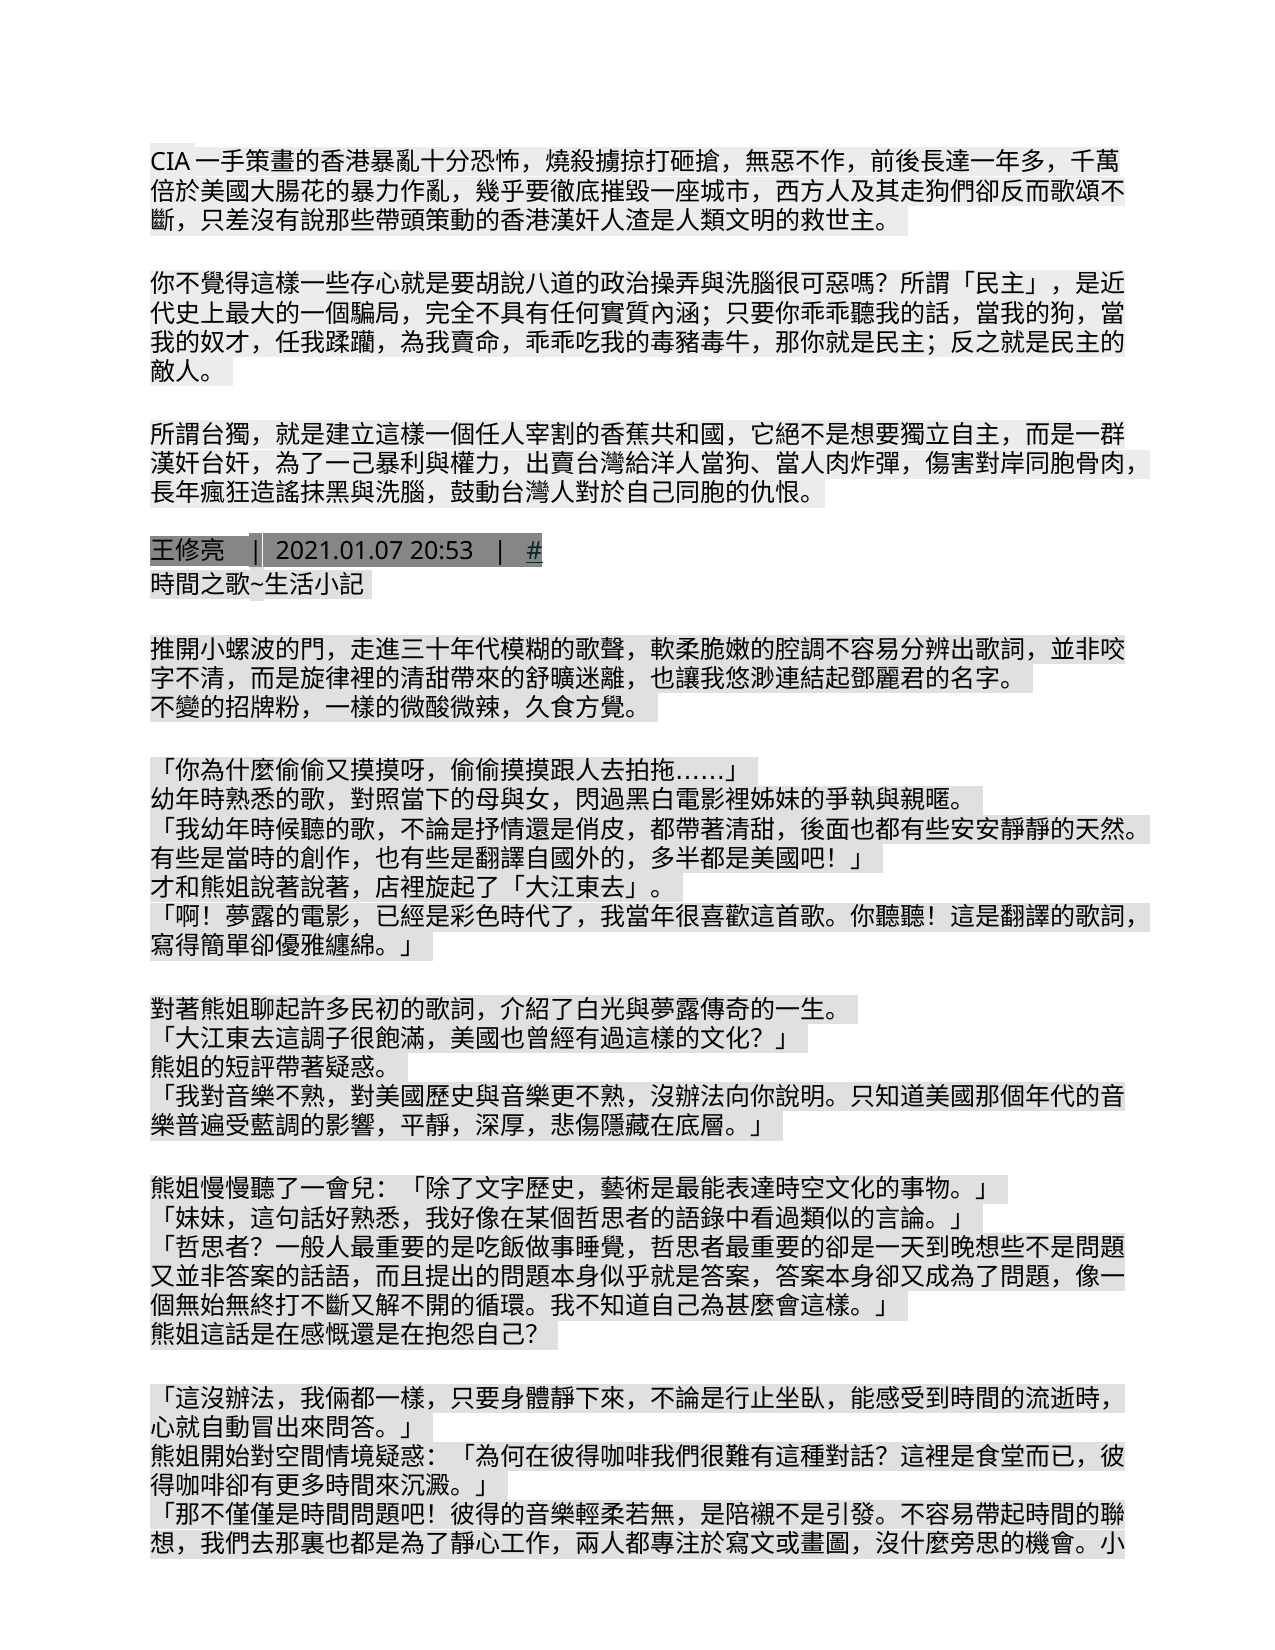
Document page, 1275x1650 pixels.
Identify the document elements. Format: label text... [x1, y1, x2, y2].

text 時間之歌~生活小記 推開小螺波的門，走進三十年代模糊的歌聲，軟柔脆嫩的腔調不容易分辨出歌詞，並非咬字不清，而是旋律裡的清甜帶來的舒曠迷離，也讓我悠渺連結起鄧麗君的名字。 不變的招牌粉，一樣的微酸微辣，久食方覺。 「你為什麼偷偷又摸摸呀，偷偷摸摸跟人去拍拖……」 幼年時熟悉的歌，對照當下的母與女，閃過黑白電影裡姊妹的爭執與親暱。 「我幼年時候聽的歌，不論是抒情還是俏皮，都帶著清甜，後面也都有些安安靜靜的天然。有些是當時的創作，也有些是翻譯自國外的，多半都是美國吧！」 才和熊姐說著說著，店裡旋起了「大江東去」。 「啊！夢露的電影，已經是彩色時代了，我當年很喜歡這首歌。你聽聽！這是翻譯的歌詞，寫得簡單卻優雅纏綿。」 對著熊姐聊起許多民初的歌詞，介紹了白光與夢露傳奇的一生。 「大江東去這調子很飽滿，美國也曾經有過這樣的文化？」 熊姐的短評帶著疑惑。 「我對音樂不熟，對美國歷史與音樂更不熟，沒辦法向你說明。只知道美國那個年代的音樂普遍受藍調的影響，平靜，深厚，悲傷隱藏在底層。」 熊姐慢慢聽了一會兒：「除了文字歷史，藝術是最能表達時空文化的事物。」 「妹妹，這句話好熟悉，我好像在某個哲思者的語錄中看過類似的言論。」 「哲思者？一般人最重要的是吃飯做事睡覺，哲思者最重要的卻是一天到晚想些不是問題又並非答案的話語，而且提出的問題本身似乎就是答案，答案本身卻又成為了問題，像一個無始無終打不斷又解不開的循環。我不知道自己為甚麼會這樣。」 熊姐這話是在感慨還是在抱怨自己？ 「這沒辦法，我倆都一樣，只要身體靜下來，不論是行止坐臥，能感受到時間的流逝時，心就自動冒出來問答。」 熊姐開始對空間情境疑惑：「為何在彼得咖啡我們很難有這種對話？這裡是食堂而已，彼得咖啡卻有更多時間來沉澱。」 「那不僅僅是時間問題吧！彼得的音樂輕柔若無，是陪襯不是引發。不容易帶起時間的聯想，我們去那裏也都是為了靜心工作，兩人都專注於寫文或畫圖，沒什麼旁思的機會。小螺波這裡都是老歌，有豐富的時間感，也就帶動起許多聯想。」 熊姐有些慶幸：「所以，哲思者假若生長於『食不言，寢不語』的家庭，早就被打死了吧！要嘛是被打死想思，要嘛是被打死行為。」 啊！食不言，寢不語是好的，求的是個專注。但是我與熊姐自幼都喜歡在飲食與就寢的時候思辯討論，還總是欲罷難休，這家教是或非？何必論斷呢！這個社會早已將生活裡的時間與空間擠壓變形，想與思的時間與空間也只能權變。 熊姐的回憶跳躍到他高中時魚游進來咖啡小店裡：「我曾經創造過一個『醬油論』，所有經過時間釀造的事物才可能有醇厚的滋味，文化當是如此，音樂當是如此。但是時間的長短，雖然對文化釀造有絕對的影響，但仍然是有變化的。時間也會引發各種戰爭與災禍，文化因而會隨境退化。」 我不覺莞爾：「『醬油論』嗎？我記得當年我們的決議是『釀造論』，釀造論比較雅。」 「可是醬油論比較親民。」 好吧！同一內涵，母女各取所好，無妨。 「妹妹，戰爭的衰退也許只是海嘯的前置，會在戰後勃興，美國曾因戰爭而文化興盛；戰爭當然也可能滅絕文化，中國文化在近代歷經了一百多年的戰爭而困頓，只是幸好我們的文化足夠深遠，土地足夠遼闊，蘊含得起戰爭的銷毀。文化的增減情境各異，這又是個我們知識不足，無能思想的問題。」 「戰爭的型態各異，美國雖然現在國內沒有戰爭，卻對外不斷引發強大的利益與欲望之戰。使得他們的文化封閉而自傲，變異因此也非常巨大。」 「是因為美國在外的利益欲望戰爭，停滯或退化了自己國內文化的發展嗎？」 因為對歷史事實的無知，我倆很難進行國際實務探討，只能延續文化與時間的想思。 「不！我剛剛用的『退化』這個詞不好，不能用來形容現今，現今許多人的情境懷想，『退化』是好與善，回歸原始，人生活簡單了，環境的破壞少了，大地與生命都有喘息休養的時間了。但是這是不可能的，時間中許多事物是無法復原的。」 「你的意思是說例如小國寡民，雞犬相聞老死不相往來是不可能回復的？我想也是，除非經歷毀滅性戰爭，國際關係才可能劇變，但恐怕也不會留下人類與雞犬，或者說那已經是另一種末世文化了。否則就是大獨裁者掌握了大權，強硬的劃分規範。只要沒有統一獨裁國際世界就一定不斷爭鬥搶奪，這是人文複雜化的人性必然。」 「應該說是『變數』吧！文化不可能在時間中無限進化，而是充滿變數的變異，反覆迴旋。」 「所以我們也只能面對各種變異，在時間變易中尋找自我的靜與定。」 熊姐聽到靜與定，頗有感慨：「講到現在我覺得滿空虛的，剛剛所談的我並不自認為對或錯，這是一種習慣，因為我知道堅持個人對與錯會與人群衝突，這個衝突與堅持使我沒有台階，沒有溝通，我只想和別人講道理，不想衝突和尷尬。雖然生活中我仍然有自己的某些價值與堅持，但我通常是用靜默來表示，我只是為了自己的退避而執中。這種靜定，其實是很沒有自信的。」 「妹妹，這不是習慣，或者說：這個習慣是你學習而成的核心。對中道的堅持本來就緣於自我個性的領悟，有了個性才能開展出合宜的群性。你仍然有自己的堅持，因為你知覺自己的道理，只是你比一般人擅長躲避鋒端，擅長隱藏與退讓。我們不是上智者，但也還能是中行者，這是好的，不必認為這叫做沒有自信，退讓的能力也是一種自信，小學的學習目的就是學會進退的判斷與能力，對我倆來說，人生絕大多數是退讓的，只需要在極小的核心上堅持。」 微風起於萍末，生命的哲思起於時間裡迴旋的一曲歌聲，隨行隨遠，入於無窮。 也就是一瓢無始無終的水。 [150, 567, 1125, 1559]
text 王修亮 | 2021.01.07 20:53 | # [150, 533, 1125, 567]
text 台獨就是建立香蕉共和國 陳真 2021. 01. 07. 美國版的大腸花，大家不是應該要歌頌讚美並且大力支持他們爭取民主嗎？讚美台版大腸花、說讓他感動得都要哭了的余英時呢？那些綠油油滿口鳥話的御用學者呢？正義凜然的西方媒體呢？怎麼統統不見了？ 應該趕緊用大特寫，拍下抗議者的英勇美姿，選出幾個特別無恥的嘴臉，策封他們為民運明星或學運領袖，然後做成頭版頭條或是封面風雲人物傳揚全世界，告訴大家說這就是偉大的人民力量，並且提名他們角逐今年的諾貝爾和平獎。 這樣還不夠，西方各國政府應該趕緊召見這些民主鬥士，頒發人權獎與民主自由勇氣獎章 (人家扁嫂好像有去美國領過這些獎)，邀請他們來演講，定期還必須提供鉅額經費，並且派遣一流情治專家教導他們如何進一步搞暴動，如何摧毀城市，如何洗腦與奪權，好讓他們回去繼續捍衛民主才對。 西方各國政府及大小媒體，應該做大腸花鬥士們的後盾才對！首先就是要譴責暴警，它媽的只不過一點和平的小騷動，警察居然就開槍把人殺了，據說已經死了四個 (？)，而且還宣佈宵禁，太過份了，這已經是人類文明的災難了不是嗎？你看你看： https://bit.ly/2LbGz8X 這還像話嗎？ 這可不是電影劇照哦。如果這不是暴警，什麼是暴警？如果這不是反民主反人權，什麼是反民主反人權？西方政府應該立即啟動制裁機制，處罰相關暴警與官員，並以謀殺罪起訴，發出全球通緝令，追緝到案，誓為美國民主鬥士的後盾。 可是，美國版大腸花，結果卻不是這樣，西方各國與媒體反而一致稱呼他們為暴民，說他們可恥，傷害法治，說是美國史上黑暗的一天。西方各國領導人更是個個咬牙切齒，說是民主之恥，說是墮落的暗黑勢力。 小布希倒是很誠實，讓我很驚訝。他說，美國不能搞這一套暴民戲碼，因為美國不是「香蕉共和國」（Banana Republic）。什麼是「香蕉共和國」？意即指那些貪污腐敗的殖民國家，被外國勢力所強烈支配與剝削的政權。可是，這跟香蕉有何關係？「香蕉共和國」的名字由來是因為這類國家經常依賴出口特定經濟作物，例如香蕉、茶葉等等。 布希說得對，這類讓外國勢力操弄於股掌之上的國家或政權，才會在主流勢力煽動下，出現這樣一種衝進國會的暴民現象並引以為傲。美國不是香蕉共和國，所以不應以此為榮。 CIA一手策畫的香港暴亂十分恐怖，燒殺擄掠打砸搶，無惡不作，前後長達一年多，千萬倍於美國大腸花的暴力作亂，幾乎要徹底摧毀一座城市，西方人及其走狗們卻反而歌頌不斷，只差沒有說那些帶頭策動的香港漢奸人渣是人類文明的救世主。 你不覺得這樣一些存心就是要胡說八道的政治操弄與洗腦很可惡嗎？所謂「民主」，是近代史上最大的一個騙局，完全不具有任何實質內涵；只要你乖乖聽我的話，當我的狗，當我的奴才，任我蹂躪，為我賣命，乖乖吃我的毒豬毒牛，那你就是民主；反之就是民主的敵人。 所謂台獨，就是建立這樣一個任人宰割的香蕉共和國，它絕不是想要獨立自主，而是一群漢奸台奸，為了一己暴利與權力，出賣台灣給洋人當狗、當人肉炸彈，傷害對岸同胞骨肉，長年瘋狂造謠抹黑與洗腦，鼓動台灣人對於自己同胞的仇恨。 [150, 75, 1125, 508]
